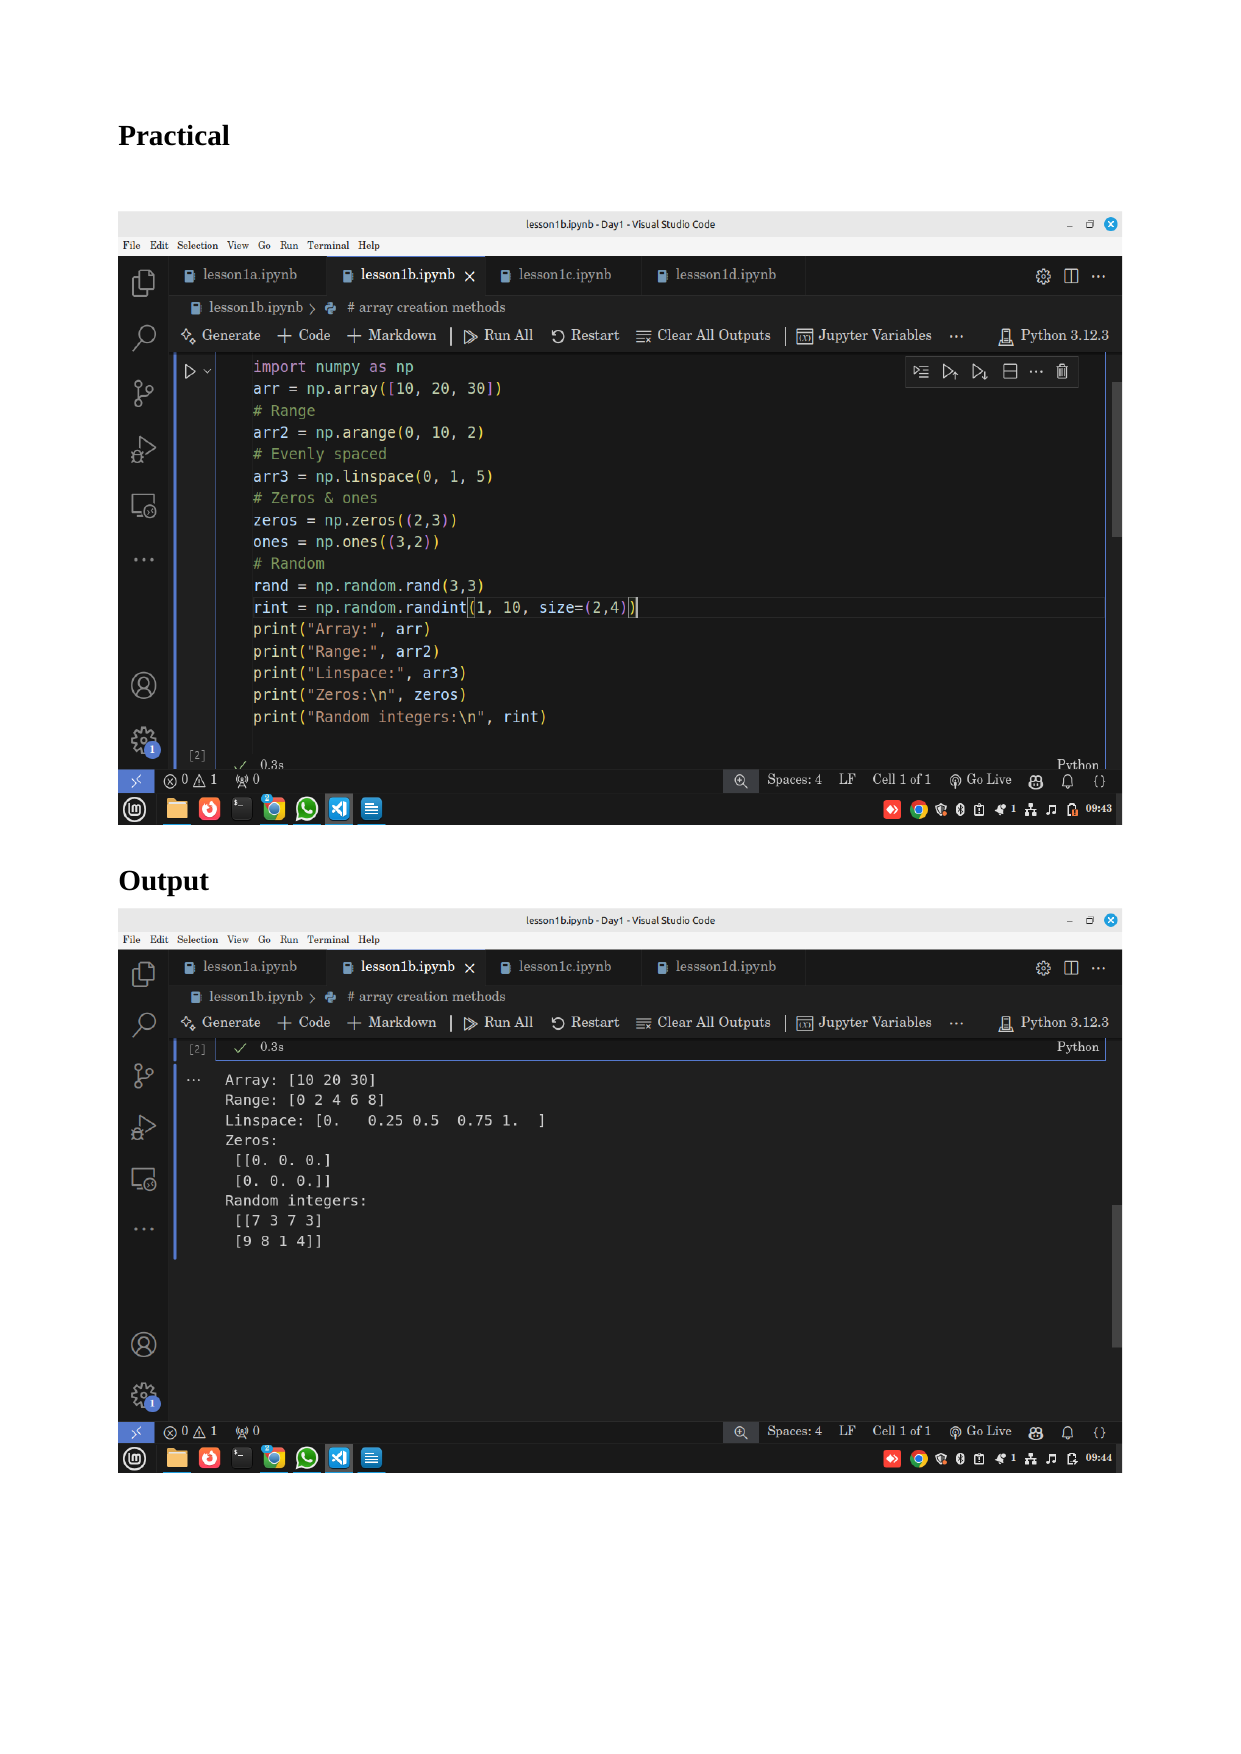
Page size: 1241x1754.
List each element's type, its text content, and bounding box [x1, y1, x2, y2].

subtitle Practical [118, 118, 1122, 152]
picture [118, 211, 1123, 825]
picture [118, 908, 1123, 1473]
subtitle Output [118, 863, 1122, 896]
